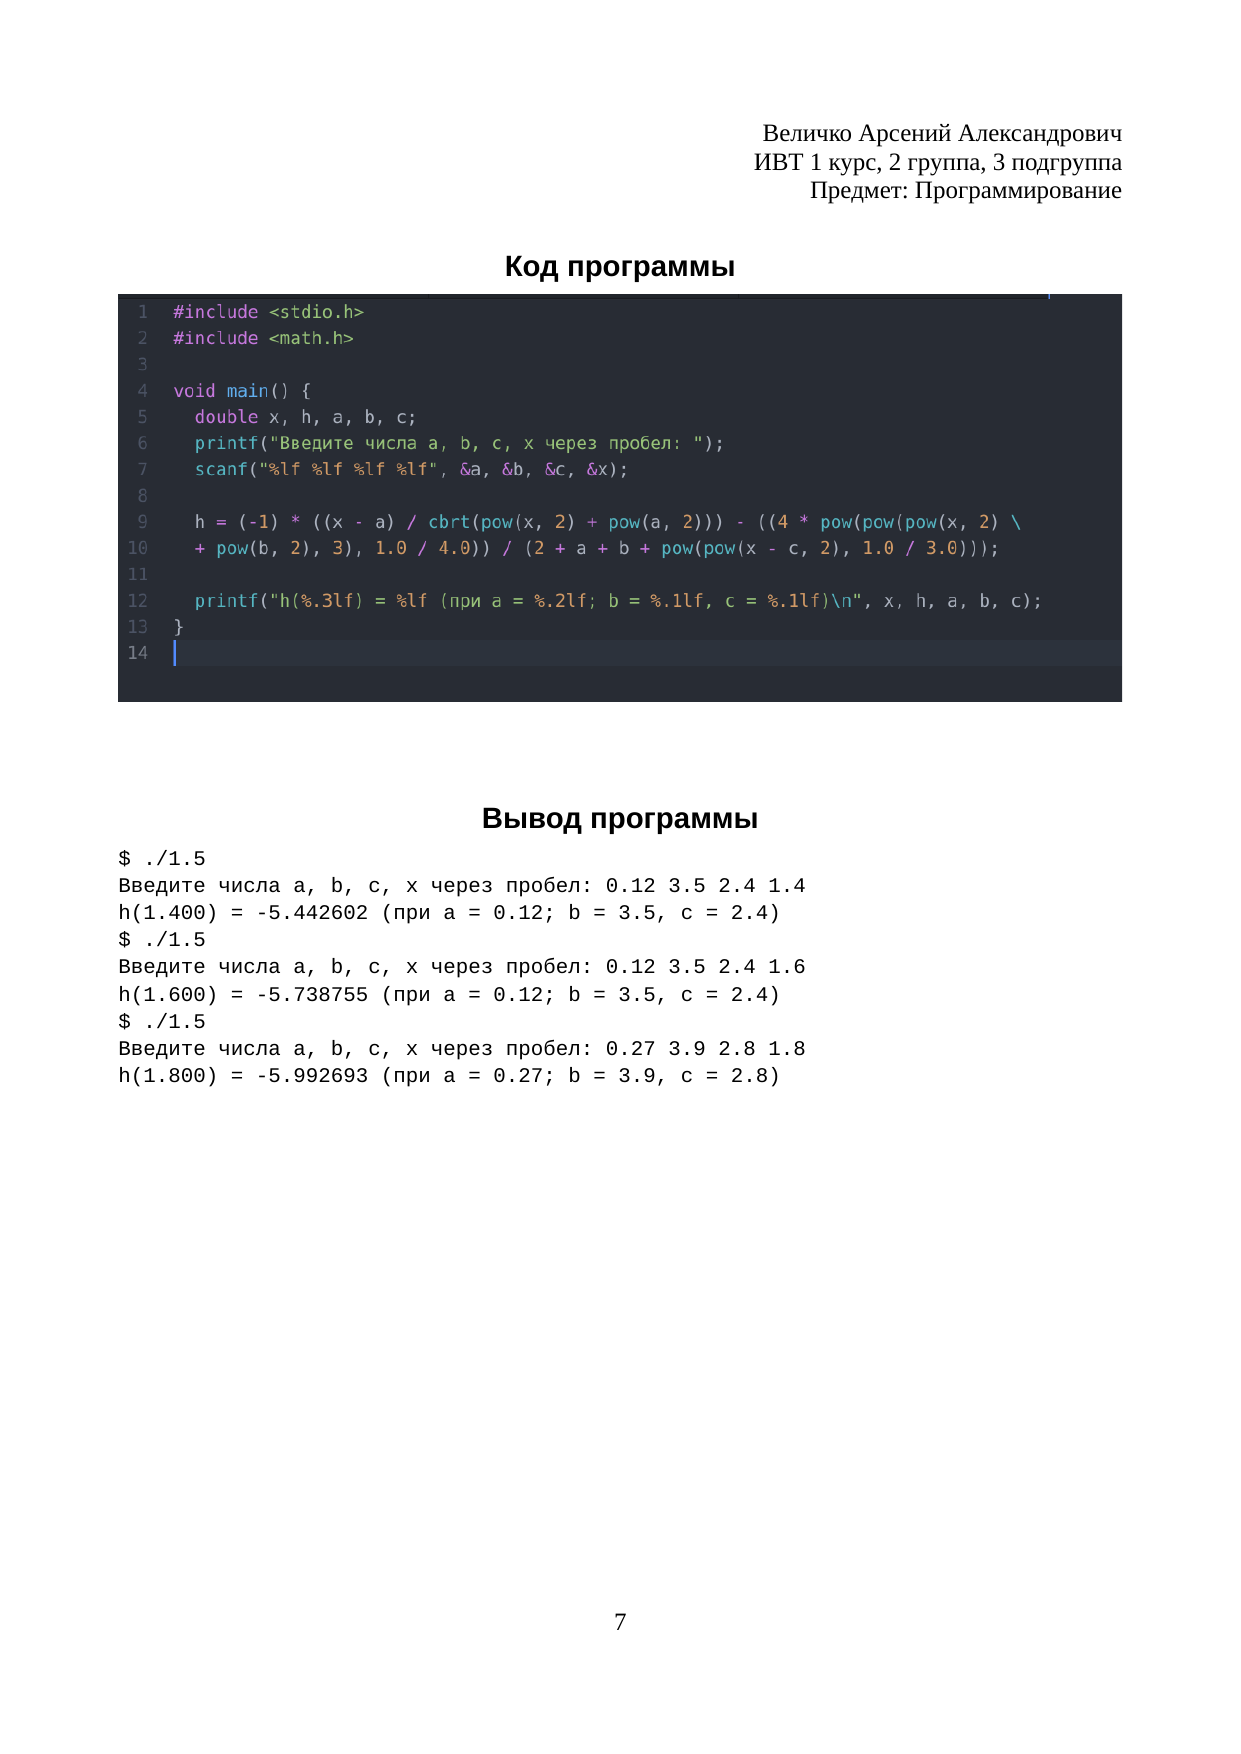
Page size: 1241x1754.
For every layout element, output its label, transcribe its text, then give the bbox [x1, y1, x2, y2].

text Введите числа a, b, c, x через пробел: 0.12 3.5 2.4 1.4 [118, 875, 1122, 898]
text h(1.400) = -5.442602 (при a = 0.12; b = 3.5, c = 2.4) [118, 902, 1122, 926]
subtitle Вывод программы [118, 801, 1122, 835]
text Введите числа a, b, c, x через пробел: 0.27 3.9 2.8 1.8 [118, 1038, 1122, 1062]
picture [118, 294, 1123, 702]
text h(1.800) = -5.992693 (при a = 0.27; b = 3.9, c = 2.8) [118, 1065, 1122, 1089]
text $ ./1.5 [118, 1011, 1122, 1034]
text $ ./1.5 [118, 848, 1122, 871]
subtitle Код программы [118, 248, 1122, 282]
text h(1.600) = -5.738755 (при a = 0.12; b = 3.5, c = 2.4) [118, 984, 1122, 1007]
text Введите числа a, b, c, x через пробел: 0.12 3.5 2.4 1.6 [118, 956, 1122, 980]
text $ ./1.5 [118, 929, 1122, 953]
